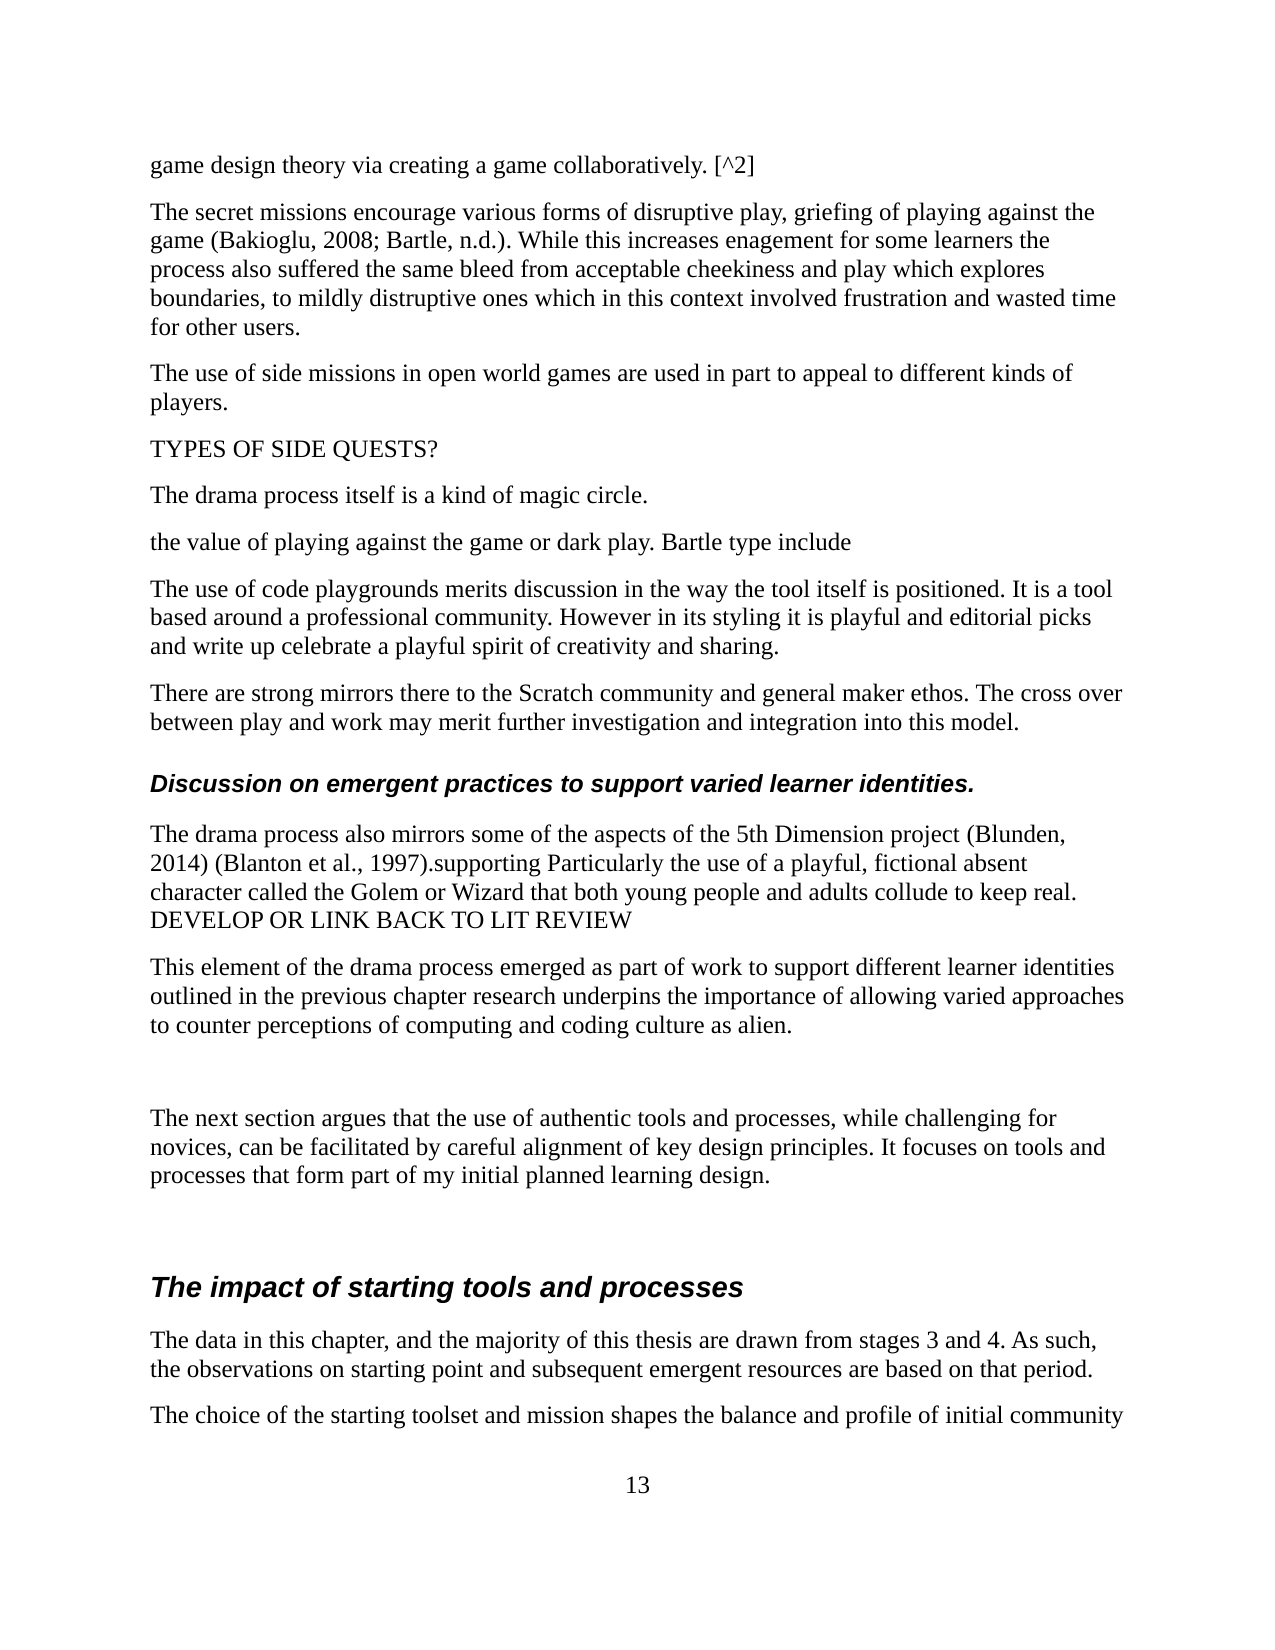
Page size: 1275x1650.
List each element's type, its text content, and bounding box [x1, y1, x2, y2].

text The drama process also mirrors some of the aspects of the 5th Dimension project (Blunden, 2014) (Blanton et al., 1997).supporting Particularly the use of a playful, fictional absent character called the Golem or Wizard that both young people and adults collude to keep real. DEVELOP OR LINK BACK TO LIT REVIEW [150, 819, 1125, 934]
text The choice of the starting toolset and mission shapes the balance and profile of initial community [150, 1400, 1125, 1429]
text The data in this chapter, and the majority of this thesis are drawn from stages 3 and 4. As such, the observations on starting point and subsequent emergent resources are based on that period. [150, 1325, 1125, 1382]
text The next section argues that the use of authentic tools and processes, while challenging for novices, can be facilitated by careful alignment of key design principles. It focuses on tools and processes that form part of my initial planned learning design. [150, 1103, 1125, 1189]
text The drama process itself is a kind of magic circle. [150, 480, 1125, 509]
subtitle Discussion on emergent practices to support varied learner identities. [150, 769, 1125, 798]
text This element of the drama process emerged as part of work to support different learner identities outlined in the previous chapter research underpins the importance of allowing varied approaches to counter perceptions of computing and coding culture as alien. [150, 952, 1125, 1038]
text TYPES OF SIDE QUESTS? [150, 434, 1125, 462]
text The use of side missions in open world games are used in part to appeal to different kinds of players. [150, 358, 1125, 416]
text The secret missions encourage various forms of disruptive play, griefing of playing against the game (Bakioglu, 2008; Bartle, n.d.). While this increases enagement for some learners the process also suffered the same bleed from acceptable cheekiness and play which explores boundaries, to mildly distruptive ones which in this context involved frustration and wasted time for other users. [150, 197, 1125, 340]
text game design theory via creating a game collaboratively. [^2] [150, 150, 1125, 179]
subtitle The impact of starting tools and processes [150, 1270, 1125, 1303]
text There are strong mirrors there to the Scratch community and general maker ethos. The cross over between play and work may merit further investigation and integration into this model. [150, 678, 1125, 735]
text the value of playing against the game or dark play. Bartle type include [150, 527, 1125, 556]
text The use of code playgrounds merits discussion in the way the tool itself is positioned. It is a tool based around a professional community. However in its styling it is playful and editorial picks and write up celebrate a playful spirit of creativity and sharing. [150, 574, 1125, 660]
